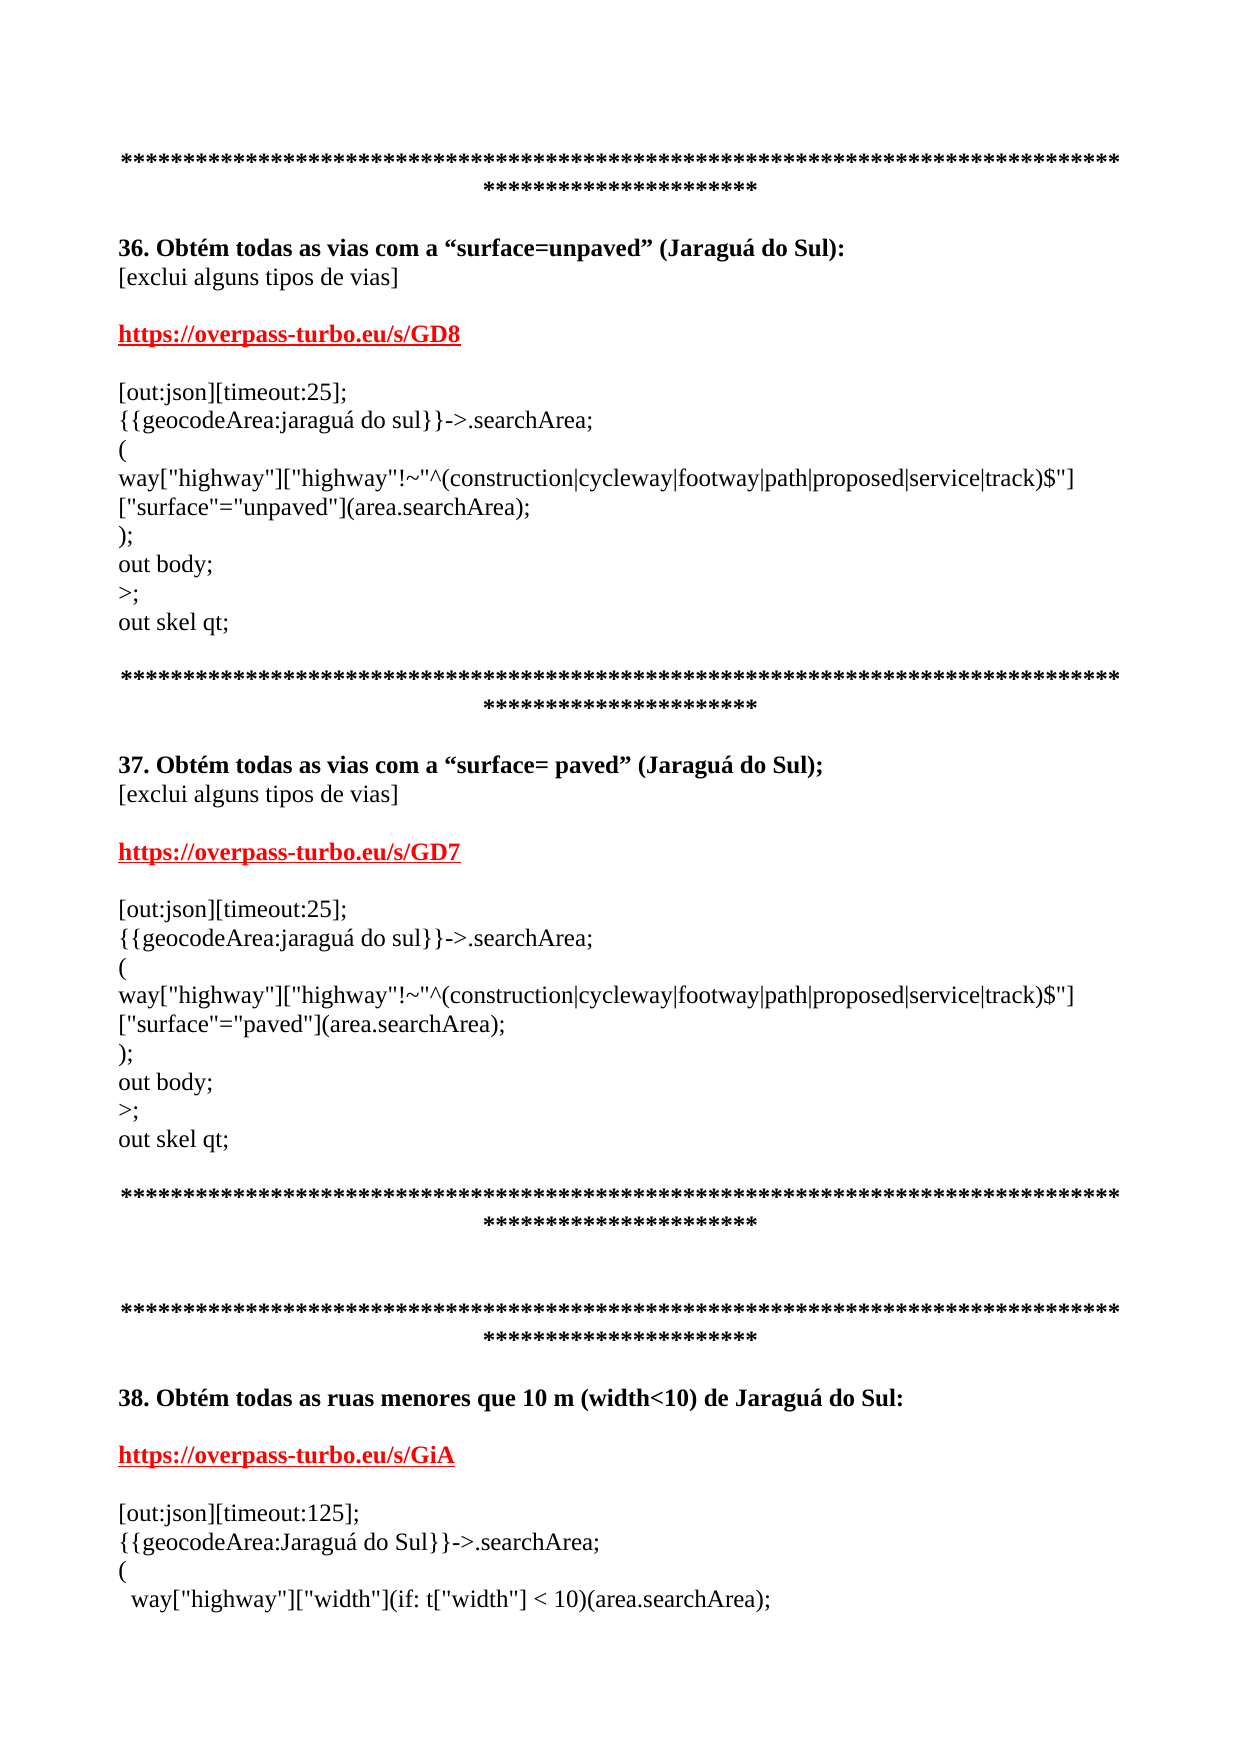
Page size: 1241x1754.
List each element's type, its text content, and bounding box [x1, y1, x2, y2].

text 38. Obtém todas as ruas menores que 10 m (width<10) de Jaraguá do Sul: [118, 1383, 1122, 1412]
text ****************************************************************************************************** [118, 1182, 1122, 1239]
text ( [118, 952, 1122, 981]
text ( [118, 434, 1122, 463]
text https://overpass-turbo.eu/s/GiA [118, 1441, 1122, 1469]
text way["highway"]["highway"!~"^(construction|cycleway|footway|path|proposed|service|track)$"]["surface"="paved"](area.searchArea); [118, 981, 1122, 1038]
text {{geocodeArea:Jaraguá do Sul}}->.searchArea; [118, 1527, 1122, 1556]
text ****************************************************************************************************** [118, 1297, 1122, 1354]
text ); [118, 1038, 1122, 1067]
text out skel qt; [118, 1124, 1122, 1153]
text [out:json][timeout:25]; [118, 894, 1122, 923]
text >; [118, 578, 1122, 607]
text https://overpass-turbo.eu/s/GD7 [118, 837, 1122, 866]
text ( [118, 1556, 1122, 1584]
text 36. Obtém todas as vias com a “surface=unpaved” (Jaraguá do Sul): [118, 233, 1122, 262]
text >; [118, 1096, 1122, 1124]
text [exclui alguns tipos de vias] [118, 262, 1122, 291]
text out body; [118, 1067, 1122, 1096]
text [exclui alguns tipos de vias] [118, 779, 1122, 808]
text https://overpass-turbo.eu/s/GD8 [118, 319, 1122, 348]
text way["highway"]["highway"!~"^(construction|cycleway|footway|path|proposed|service|track)$"]["surface"="unpaved"](area.searchArea); [118, 463, 1122, 521]
text way["highway"]["width"](if: t["width"] < 10)(area.searchArea); [118, 1584, 1122, 1613]
text ); [118, 521, 1122, 549]
text 37. Obtém todas as vias com a “surface= paved” (Jaraguá do Sul); [118, 751, 1122, 779]
text {{geocodeArea:jaraguá do sul}}->.searchArea; [118, 406, 1122, 434]
text ****************************************************************************************************** [118, 664, 1122, 722]
text [out:json][timeout:25]; [118, 377, 1122, 406]
text out skel qt; [118, 607, 1122, 636]
text ****************************************************************************************************** [118, 147, 1122, 204]
text [out:json][timeout:125]; [118, 1498, 1122, 1527]
text out body; [118, 549, 1122, 578]
text {{geocodeArea:jaraguá do sul}}->.searchArea; [118, 923, 1122, 952]
